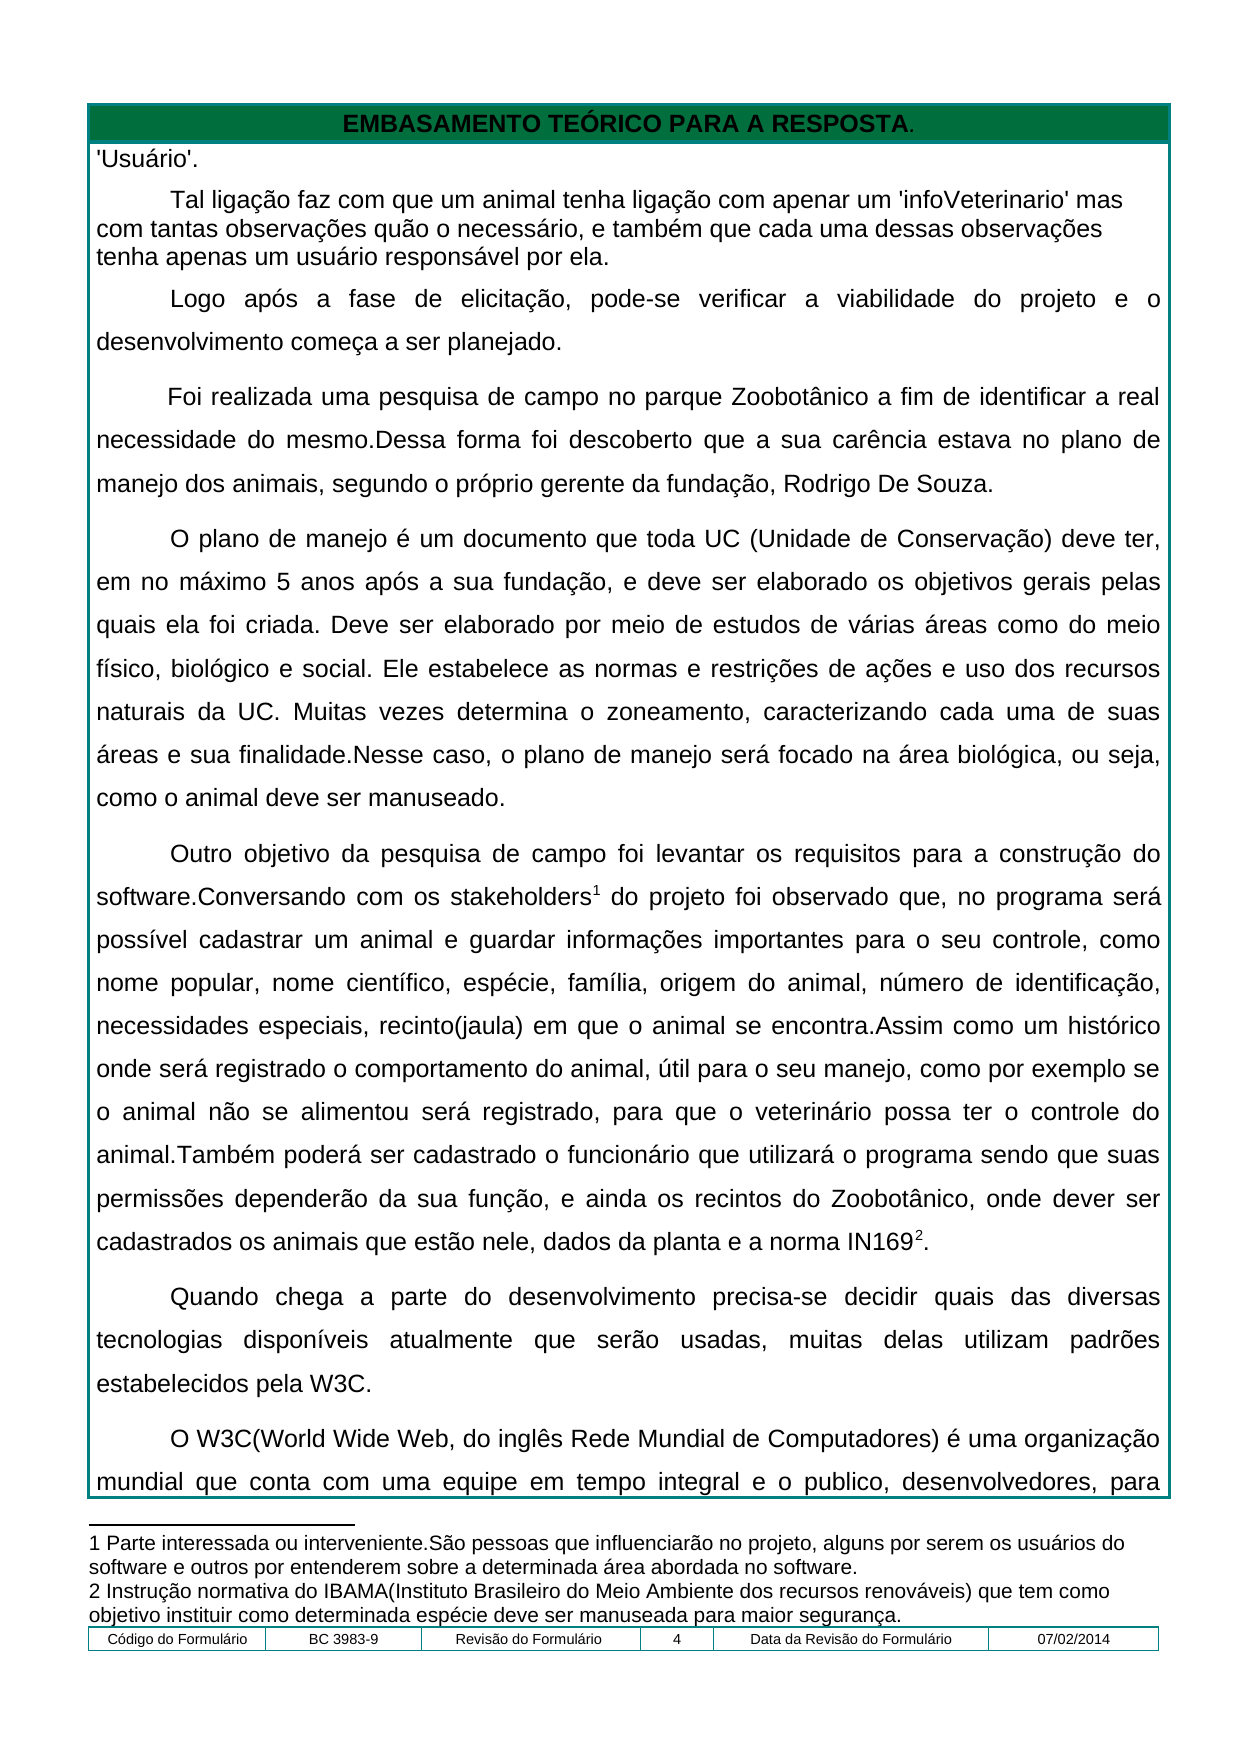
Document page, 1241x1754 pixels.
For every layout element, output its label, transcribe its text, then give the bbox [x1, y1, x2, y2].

table_header EMBASAMENTO TEÓRICO PARA A RESPOSTA. [90, 106, 1168, 140]
table_cell O projeto será realizado em prol da Fundação Ecológica e Zoobotânica de Brusque-SC, também conhecida como Parque Ecológico, Zoobotânico Padre Raulino Reitz ou apenas como Zoobotânico, foi inaugurado no dia 19 de setembro de 1992. No início a fundação contava apenas com 39 recintos, em sua maior parte aves, e com uma área de 120Km² em meio a mata nativa. Em 2009 a fundação obteve uma autorização para poder manejar 64 espécies diferentes de animais. Atualmente expõe 150 animais de 64 espécies entre répteis, aves e mamíferos, nativos da região, assim como espécies exóticas. Anualmente a fundação atende em média 40.000 alunos da região, gerando educação informal, visando a consciência ambiental. Fonte:http://www.radiocidadeam.com.br/noticias/novidades-no-zoobotanico-em-setembro.html, Acesso em: 27/03/2014 Mesmo com essa magnitude, a fundação não possui nenhum tipo de software(programa de computador) para auxiliar em seu plano de manejo, e essa foi a motivação para o desenvolvimento do projeto. O primeiro passo que deve ser dado em um projeto de software é a elicitação, pois, como diz Aramos,2009 “Cabe à elicitação a tarefa de identificar os fatos que compõem os requisitos do Sistema, de forma a prover o mais correto e mais completo entendimento do que é demandado daquele software”.Ou seja,é o pontapé inicial.A partir da fase de elicitação é que será definido o que terá que ser desenvolvido para suprir as necessidades do cliente, sem ela é muito difícil produzir um software que atenda as necessidades do cliente.Existem várias técnicas de fazer a elicitação de um projeto, tais como: Entrevista, Leitura de documentos, questionários, análise de protocolos, entre outras. A técnica escolhida para extrair dados do cliente, ou seja, do parque Zoobotânico foi a pesquisa de campo.Nessa técnica o analista vai até o local onde será implantado o software a fim de entender como funciona o negócio, identificando os problemas existentes. Para auxiliar na análise de requisitos foram utilizados dois diagramas da UML, o diagrama de caso de uso e o diagrama de classe.UML significa Unified Modeling Language ou linguagem de modelagem unificada.Ou seja, tem como objetivo estabelecer um linguagem padrão(unificada) de modelagem de dados para que qualquer desenvolvedor, seja ele de qualquer linguagem, consiga visualizar e interpretar qualquer diagrama UML e assim entender o projeto. A modelagem de dados feita pelos diagramas UML é essencial para se fazer uma elicitação de qualidade e garantir o entendimento de todos os participantes do projeto, como afirma Rosa, 2014: “Modelagem de software é a atividade de construir modelos que expliquem as características ou o comportamento de um software ou de um sistema de software. Na construção do software os modelos podem ser usados na identificação das características e funcionalidades que o software deverá prover (análise de requisitos), e no planejamento de sua construção. Frequentemente a modelagem de software usa algum tipo de notação gráfica e são apoiados pelo uso de ferramentas”. Os diagramas UML são recursos muito utilizados em processos de desenvolvimento de software tradicionais, como o RUP(Rational Unified Process).O primeiro utilizado no projeto do Zoobotânico foi o diagrama de caso de uso.Esse diagrama descreve as funcionalidades de um programa narrando o que cada ator (usuário do sistema) poderá fazer no programa.Os atores são representados por bonecos e os casos de uso por elipses. A seguir está o diagrama de casos de uso que resume basicamente o funcionamento do software.Existirão três tipos de usuários com diferentes permissões: o Administrador, o veterinário e o Técnico.Conforme ilustrado abaixo, o administrador está no topo da hierarquia, portanto assume todas as funções dos demais usuários além de poder executar as funções restritas a ele, que no caso são voltadas ao gerenciamento dos demais usuários, recintos e exclusão de informações.O administrador será o único que poderá cadastrar e editar recintos, cadastrar e editar outros usuários como também tem a permissão de excluir um animal e uma espécie.Já o Veterinário pode fazer tudo o que um técnico(funcionário comum) pode fazer, distinguindo -se apenas pelo fato de que ele pode editar o histórico clínico de um animal.Resta ao técnico efetuar o cadastro e edição de espécies e animais, buscar(listar) animais, espécies, recintos e histórico veterinário. Fonte: Elaborado pelos autores. O segundo diagrama utilizado foi o diagrama de classes.Esse diagrama tem como principal objetivo fazer a especificação de um sistema orientado a objetos, sendo assim um dos mais utilizados na UML.Ele descreve da forma mais aproximada a estrutura do código de um programa, mostrando o conjunto de classes com seus atributos e métodos e o relacionamento entre as classes. Para entendê-lo melhor, deve-se ter uma noção de programação orientada a objetos(POO), que consiste em tentar assimilar os objetos do mundo real com o mundo digital.Na POO utiliza-se classes, que definem os atributos e métodos dos objetos.Por exemplo, existe uma classe Cachorro que possuí atributos como cor do pelo e cor dos olhos, como também métodos(ações) de latir e andar.Então cria-se um objeto com o nome de Rex e diz-se que Rex é do tipo Cachorro, a partir desse momento Rex(objeto) passa a ser uma instância da classe(Cachorro). Além disso, outras características da POO são a reutilização de código e a questão da organização dividindo o código em classes.Para auxiliar na programação orientada a objetos criou-se o seguinte diagrama de classes: Fonte: Elaborado pelos autores. Cada item esta representado por números em vermelho na imagem. Item 1- Animal: Nome da classe. Item 2- São os atributos que a classe 'Animal' ira possuir; '-' significa que é privada e não pode ser visualizado dentro da classe animal, seguido do nome do atributo e então o tipo de dado que ele receberá, podendo ser 'string' que são textos, 'char' apenas um caractere, 'DATE' uma data, 'INT' números inteiros e 'BLOB' qualquer tipo de dado. Item 3- São as funções da classe; '+' significa que a função é publica e pode ser chamada em qualquer outra parte do projeto, após isso vem o nome da função. 'Void' significa que a função não retorna valor binário, apenas executa a ação. Item 4- Relacionamento entre duas classes, no caso 'Animal' e 'Espécie'. O número um e a letra 'n' determinam que a classe 'Animal' esta ligada a uma única 'Espécie', já a classe 'Espécie' esta ligadas a tantos Animais quão necessário. Item 5- Relacionamento entre as classes 'Animal' e 'Recinto'. Um recinto pode conter vários animais, mas um animal só pode estar em um recinto. Item 6- Faz uma conexão entre as classes 'Animal' e 'infoVeterinario' com 'Observação' e 'Usuário'. Tal ligação faz com que um animal tenha ligação com apenar um 'infoVeterinario' mas com tantas observações quão o necessário, e também que cada uma dessas observações tenha apenas um usuário responsável por ela. Logo após a fase de elicitação, pode-se verificar a viabilidade do projeto e o desenvolvimento começa a ser planejado. Foi realizada uma pesquisa de campo no parque Zoobotânico a fim de identificar a real necessidade do mesmo.Dessa forma foi descoberto que a sua carência estava no plano de manejo dos animais, segundo o próprio gerente da fundação, Rodrigo De Souza. O plano de manejo é um documento que toda UC (Unidade de Conservação) deve ter, em no máximo 5 anos após a sua fundação, e deve ser elaborado os objetivos gerais pelas quais ela foi criada. Deve ser elaborado por meio de estudos de várias áreas como do meio físico, biológico e social. Ele estabelece as normas e restrições de ações e uso dos recursos naturais da UC. Muitas vezes determina o zoneamento, caracterizando cada uma de suas áreas e sua finalidade.Nesse caso, o plano de manejo será focado na área biológica, ou seja, como o animal deve ser manuseado. Outro objetivo da pesquisa de campo foi levantar os requisitos para a construção do software.Conversando com os stakeholders do projeto foi observado que, no programa será possível cadastrar um animal e guardar informações importantes para o seu controle, como nome popular, nome científico, espécie, família, origem do animal, número de identificação, necessidades especiais, recinto(jaula) em que o animal se encontra.Assim como um histórico onde será registrado o comportamento do animal, útil para o seu manejo, como por exemplo se o animal não se alimentou será registrado, para que o veterinário possa ter o controle do animal.Também poderá ser cadastrado o funcionário que utilizará o programa sendo que suas permissões dependerão da sua função, e ainda os recintos do Zoobotânico, onde dever ser cadastrados os animais que estão nele, dados da planta e a norma IN169. Quando chega a parte do desenvolvimento precisa-se decidir quais das diversas tecnologias disponíveis atualmente que serão usadas, muitas delas utilizam padrões estabelecidos pela W3C. O W3C(World Wide Web, do inglês Rede Mundial de Computadores) é uma organização mundial que conta com uma equipe em tempo integral e o publico, desenvolvedores, para desenvolverem padrões para a internet. O líder da organização é Tim Berners-Lee (inventor da internet) e Jeffrey Jaffe. Segundo o próprio W3C: “O W3C desenvolve especificações técnicas e orientações através de um processo projetado para maximizar a consenso sobre as recomendações, garantindo qualidades técnicas e editoriais, além de transparentemente alcançar apoio da comunidade de desenvolvedores, do consórcio e do público em geral. “ Na construção do Software é preciso se comunicar com o computador dando utilidade a todos esses dados, para isso é necessário utilizar uma linguagem de programação, que nada mais é um conjunto de código que o computador interpreta e executa uma determinada ação, ou seja,é a forma de interagir com o computador, e assim como na vida real, exitem vários idiomas, cada um com suas próprias características, entretanto todos possuem o mesmo objetivo, a comunicação. Dentre as linguagens de programação que serão utilizadas estão: HTML PHP Javascript CSS HTML5 HTML5(Hypertext Markup Language 5, do inglês linguagem de marcação de hipertexto 5) é a quinta verão da linguagem HTML O grupo W3C define 3 pilares para a internet, um deles é uma linguagem de hipertexto para facilitar a navegação entre fonte de informação, atualmente o HTML5 é essa linguagem. Os hipertextos são um conjunto de arquivos interligados entre si formando uma grande rede de informação. Diferente de um texto normal, como de um livro, em que os assuntos ficam interligados seguidamente, no hipertexto os assuntos são conectados de forma imprecisa, dessa forma a troca de dados fica mais dinâmica. PHP e APACHE PHP(Hypertext Preprocessor do inglês, hipertexto preprocessado) criado por Rasmus Lerdorf em 1995, é uma linguagem script executada por um servidor. Diferente do JavaScript o PHP é utilizado geralmente para programação ao lado do servidor. Além disso o PHP pode ser trabalhado tanto em programação orientada a objeto, como em programação estrutural ou até mesmo em uma mistura dos dois. E não está limitado apenas a gerar apenas HTML, com o PHP também é possível gerar imagens, PDF e animações em Flash. Sua principal vantagem está na enorme lista de banco de dados com o qual o PHP tem suporte, como por exemplo MySQL, SQLite, Oracle, etc. O servidor utilizado será o APACHE, que é de longe o servidor mais utilizado no mundo, diversas pesquisas já compravam isso, como a feita em 2009 pela Netcraft, segundo ela mais de 65% de todos os sites rodavam no servidor APACHE. O APACHE após receber um código em PHP executa um interpretador de PHP que processará todas as informações, como acesso ao banco de dados ou a outros arquivos e então retornar o código em HTML correspondente para apresentar a página descrita em PHP para o APACHE que então ira enviar para o navegador o código HTML pronto para então o navegador poder executá-lo em gerar a página. Para utilizar o APACHE será instalado o XAMPP, rodando em sistema Windows, ou LAMP rodando em sistema Linux, com os principais servidores de código aberto do mercado, como o APACHE para PHP e MySQL para banco de dados. Sua interfase é muito simples, porém pratica e rápida e sem necessidade de se instalar, apenas deve ser descompactado e está pronto para ser usado. JavaScript JavaScrip é uma linguagem dinâmica e orientada a objeto criado por Brendan Eich em 1995 como uma linguagem script client-side(do inglês, script ao lado do cliente). As linguagens script tem como finalidade de ser executada no interior de programas ou outra linguagem. No caso do JavaScript é o navegador responsável por executá-lo realizando interações com o usuário, podendo trocar a cor de certos campos, ou até mesmo realizar certa função do software, após certa ação do usuário. Pode ser escrito junto ao HTML diferenciando por meio das tags “<script>” para iniciar o código em JavaScript e “<\script>” para finalizá-lo. CSS A parte visual do software será desenvolvida em CSS(Cascading Style Sheets, em do inglês Folha de estilo em cascata) uma linguagem que facilita o desenvolvedor gráfico da aplicação por permitir ser escrita tanto em um arquivo a parte dos demais e ser apenas referenciado neles, como pode ser escrito no início de cada arquivo e cada um com um CSS diferente, ainda pode ser feito sempre que criar um elemento na página, ou então utilizando todas as 3 formas. Segundo Pedro Rogério(2007) para futuras manutenções e projetos em camadas é aconselhável que o CSS seja utilizado apenas em arquivos externos. Utilizando CSS é possível trocar atributos como a cor de um determinado elemento, ou grupo de elemento, assim como trocar o tamanho, forma, estilo da letra, etc.Também é possível alterar os atributos sobre certa circunstância como o mouse parado em cima do elemento ou segurando o botão esquerdo do mouse em cima do elemento. Para trabalhar com todas essas tecnologias existem certos padrões de projeto feitos para auxiliar os programadores e o escolhido para esse projeto foi o MVC.O padrão de programação MVC(Modelo Visão e Controle) divide a programação do software em 3 partes, o modelo, a visão e o controle. A visão é a parte que interage com o usuário, recebe informações do usuário e fornece-as para o controlador, que executa a parte lógica do projeto a partir das informações vindas da visão e do modelo, sempre seguindo o plano de negócio da empresa. O modelo é a ponte entre o controle e aplicações externas, como o banco de dados. Por exemplo. O usuário tenta efetuar o login. Após preencher um campo com o e-mail e outro com a senha ele clica em um botão escrito 'Entrar', toda essa parte está na visão tanto os campos como o design da tela. Após clicar no botão 'Entrar', o e-mail como senha e até mesmo o clicar do botão são enviados para o controlador que ira utilizar esses dados para executar uma determinada função e requisitar ao modelo uma determinada ação que ira retornar outros dados para o controle, este ira definir se o login é valido ou não e informar para a visão se o usuário pode ou não ter acesso ao projeto, caso tenha transferi-lo para outra parte da aplicação ou informá-lo que o e-mail ou senha estão inválidos.Ela é aconselhável por facilitar a manutenção, o teste, a atualização do sistema e o desenvolvimento paralelo de qualquer umas das 3 partes. Porém, se os programadores tivessem que construir tudo do zero o trabalho não renderia nada, é por isso que um dos principais focos da programação orientada a objeto é o reúso de códigos.Portanto, são utilizadas diversas Frameworks para poupar a reprogramação de coisas simples e que se repetem com facilidade entre os projetos.As frameworks são códigos já feitos para solucionar um grupo de requisitos de diversos softwares diferentes. Mas não só resolver, as frameworks também padronizam o projeto, dizendo qual a forma apropriada para aquela situação. Como a linguagem de programação escolhida foi o PHP e foi decidido trabalhar com MVC, um framework que se encaixa perfeitamente no projeto é o Codeigniter pois ele é feito especialmente para desenvolvimento em PHP e oferece uma ótima contribuição para se trabalhar no padrão MVC. O Codeigniter tem como objetivo possibilitar que o programador produza mais rapidamente e possa focar na parte criativa do projeto, uma vez que seja necessário um número menor de linhas para realizar certas tarefas pelo motivo de que o framework já pré codifique determinadas funções comuns entre vários softwares.Esse framework agrupa um conjunto de bibliotecas para tarefas comuns necessárias e padroniza uma estrutura lógica para acesso a estas bibliotecas. Segundo Teixeira, 2013, o Codeigniter é “Considerado um toolkit, ou seja, uma caixa de ferramentas cujo objetivo é nos permitir desenvolver aplicações muito mais rápido do que poderíamos fazer sem a utilização de um framework.” Para facilitar e agilizar a programação, foi decidido utilizar uma IDE(Ambiente de desenvolvimento integrado).Como explica Santos(2014, Pg.04) “O IDE é um programa de computador, geralmente utilizado para aumentar a produtividade dos desenvolvedores de software, bem como a qualidade desses produtos. Podem auxiliar, através de ferramentas e características, na redução de erros e na aplicação de técnicas...” O IDE escolhido foi o NetBeans devido à familiaridade dos programadores com o software.O NetBeans é um IDE gratuito e de código aberto.Segundo o site do mesmo: “O NetBeans IDE é um ambiente de desenvolvimento - uma ferramenta para programadores, que permite escrever, compilar, depurar e instalar programas. O IDE é completamente escrito em Java, mas pode suportar qualquer linguagem de programação. Existe também um grande número de módulos para extender as funcionalidades do IDE NetBeans. O NetBeans IDE é um produto livre, sem restrições à sua forma de utilização. ” O principal motivo para utilizar o Netbeans para o projeto está na constante atualização de seu sistema e pela padronização oferecida, como comentado no site do mesmo: “Com seu Editor Java em constante aprimoramento, muitas funcionalidades avançadas e uma extensa linha de ferramentas, modelos e exemplos, o NetBeans IDE define o padrão de desenvolvimento com suas tecnologias inovadoras. ” Ainda pelo site do NetBeans é possível ter uma noção melhor da real utilização prática desse IDE e da possibilidade de adaptá-lo: “Um IDE é muito mais que um editor de texto. O Editor do NetBeans recua linhas, associa palavras e colchetes e realça códigos-fonte sintática e semanticamente. Ele também fornece modelos de código, dicas de codificação e ferramentas de refatoração. O editor suporta várias linguagens, incluindo Java, C/C++, XML, HTML, PHP, Groovy, Javadoc, JavaScript e JSP. Como o editor é extensível, você pode adicionar suporte para muitas outras linguagens. ” Além de tudo já citado acima, o NetBeans ainda ajuda na organização do código fonte, de forma que para futuras alterações no código figuem mais simples e rápidas. Bem, como o software funciona basicamente como um repositório de dados sobre os animais, a informação será armazenada em um banco de dados.Segundo Marcelo Abib Cardoso,2009, “Banco de dados é um sistema de armazenamento de dados, ou seja, um conjunto de registros que tem como objetivo organizar e guardar as informações.” O Banco de dados que será utilizado no projeto é o SGBD(sistema de gerenciamento de banco de dados)MySQL, que se intitula o banco de dados de código aberto mais popular do mundo. O My SQL foi criado na Suécia por suecos e um finlandês: David Axmark, Allan Larsson e Michael Montty Widenus, mais tarde foi comprado pela empresa de tecnologia e informática Oracle, sua atual proprietária.Ele utiliza a linguagem SQL(Structure Query Language – Linguagem de Consulta Estruturada).É o banco de dados mais utilizado do mundo, segundo o site do mesmo, utilizado até mesmo pela NASA(National Aeronautics and Space Administration- Administração Nacional da Aeronáutica e do Espaço),Google, Facebook, Banco Bradesco e muitos outros. Para auxiliar na utilização do My SQL será usado o programa My SQL Workbench, uma ferramenta gráfica que permite a visualização, criação e gerenciamento de bancos de dados em forma de tabelas, ou em apenas códigos escritos, caso o desenvolvedor preferir. O My SQL Workbench é o sucessor de DBDesigner 4 e é feito especialmente para trabalhar com o banco de dados My SQL, ambos foram desenvolvidos pela mesma empresa. A definição mais comum para CRUD é: Termo para designar as quatro operações básicas de banco de dados, Creat, Read, Update e Delete, do inglês respectivamente, criar, ler, editar e deletar. Na matemática não é possível calcular algo sem usar pelo menos umas das quatro operações básicas, nos bancos de dados não é diferente, sem o CRUD não é possível fazer nada. A matemática não existe sem suas quatro operações, os bancos de dados também não. O texto a seguir são os códigos gerados pelo MySQL Workbench a partir das tabelas desenvolvidas em cima das pesquisas realizadas no Parque Zoobotânico de Brusque. Nesses códigos é possível ver a utilização de quase todas as operações do CRUD, que no MySQL são escritas, respectivamente, como 'INSERT', 'SELECT', 'UPTADE' e 'DELETE'. -- ----------------------------------------------------- -- Table `mydb`.`Animal` -- ----------------------------------------------------- Apenas anuncia o inicio do código para crianção da tabela 'Animal' DROP TABLE IF EXISTS `mydb`.`Animal` ; Caso já exista uma tabela com o nome 'Animal' no banco 'mydb'esse código ira apaga-la. CREATE TABLE IF NOT EXISTS `mydb`.`Animal` ( Cria uma tabela com o nome 'Animal', no banco 'mydb', com os seguintes campos... `idAnimal` INT NOT NULL COMMENT 'Tabela para cadastrar os animais do Zoo.\nNesse campo é salvo o Numero dele no Zoo.' , Campo 'idAnimal' que é um INT, ou seja, um número inteiro, NOT NULL, que não pode ser deixado em branco. Possui uma descrição para explicar sua utilidade: “Tabela para cadastrar os animais do Zoo. Nesse campo é salvo o número dele no Zoo.” A vírgula diz que logo em seguida vira outro campo da tabela. `Obs` TEXT NULL COMMENT 'Descreve as necessidades especiais do animal' , Obs do tipo TEXT, ou seja um texto, NULL, que pode ser deixado em branco. Descrição: “Descreve as necessidades especiais do animal”. `procedencia` VARCHAR(45) NOT NULL COMMENT 'Descreve de onde o animal veio' , 'procedencia' do tipo VARCHAR(45), um texto com no máximo 45 caracteres, que não pode ser deixado em branco. Descrição: “Descreve de onde o animal veio”. `entrada` DATE NULL COMMENT 'Data em que o animal entrou no Zoo' , 'entrada' do tipo DATE, uma data, que pode ser deixado em branco. Descrição: “Data em que o animal entrou no Zoo”. `idvet` INT NULL COMMENT 'ID da ficha veterinaria' , 'idvet' um numero inteiro que pode ser deixado em branco. Descrição: “ID da ficha veterinária”. `Sexo` CHAR NULL COMMENT 'Sexo do animal\nAlgumas vezes nao se sabe o sexo do animal,nesse caso o valor é NULL' , 'Sexo' do tipo CHAR, apenas um caractere, que pode ser deixado em branco. Descrição: “Sexo do animal Algumas vezes não se sabe o sexo do animal, nesse caso o valor é NULL”. `desfecho` VARCHAR(45) NULL COMMENT 'Descreve como o animal saio do Zoo' , 'desfecho' um texto com no máximo 45 caracteres que pode ser deixado em branco. Descrição: “Descreve como o animal saio do Zoo”. `desfechoData` DATE NULL COMMENT 'Data que o animal saio do Zoo' , 'DesfechoData' uma data que pode ser deixada em branco. Descrição: “Data que o animal saio do Zoo”. `idEspecie` INT NOT NULL COMMENT 'ID da especie do animal' , 'idEspecie' um inteiro que não pode ser deixado em branco. Descrição: “ID da espécie do animal”. `imagem` BLOB NULL COMMENT 'Foto do animal' , 'imagem' do tipo BLOB, um campo que pode receber qualquer tipo de dado, que pode ser deixado em branco. Descrição: “Foto do animal”. `marcacao` VARCHAR(100) NOT NULL COMMENT 'Numero do animal do IBAMA' , 'marcaco' é um texto com no máximo 100 caracteres e que não pode ser deixado em branco. Descrição: “Número do animal do IBAMA”. `Apelido` VARCHAR(45) NULL COMMENT 'Como os funcionarios chamam o animal' , 'Apelido' um texto de no máximo 45 caracteres que pode ser deixado em branco. Descrição: “Como os funcionários chamam o animal”. `idRecinto` INT NOT NULL COMMENT 'ID do recinto onde o animal se encontra' , 'idRecinto' um número inteiro que não pode ser deixado em branco. Descrição: “ID do recinto onde o animal se encontra”. PRIMARY KEY (`idAnimal`) , Essa linha diz que o campo 'idAnimal' sera a chave primaria da tabela, ou seja, o campo principal que não poderá ser igual entre os animais registrados nela. Também será ela a chave de ligação caso outra tabela precise acessar algum outro dado do animal. INDEX `fk_Animal_especie1_idx` (`idEspecie` ASC) , Transforma o campo 'idEspecie' em uma chave estrangeira, ou seja, uma conexão com outra tabela. INDEX `fk_Animal_Recinto1_idx` (`idRecinto` ASC) , Transforma o campo 'idRecinto' em uma chave estrangeira'. UNIQUE INDEX `marcacao_UNIQUE` (`marcacao` ASC) , Determina que o campo 'marcacao' sera único, e assim como a chave primaria, existira apenas um animal com determinado número. CONSTRAINT `fk_Animal_especie1` FOREIGN KEY (`idEspecie` ) REFERENCES `mydb`.`especie` (`idEspecie` ) ON DELETE NO ACTION ON UPDATE NO ACTION, Determina a qual tabela será a conexão feita por meio do campo 'idEspecie', nesse caso a tabela será 'especie' e campo nela escolhido para fazer a conexão é de mesmo nome que o campo da tabela 'Animal'. Assim o campo de ligação entre a tabela 'Animal' e 'Especie' é 'idEspecie'. E diz que não haverá ação em caso de apagar ou alterar o dado do campo. CONSTRAINT `fk_Animal_Recinto1` FOREIGN KEY (`idRecinto` ) REFERENCES `mydb`.`Recinto` (`idRecinto` ) ON DELETE NO ACTION ON UPDATE NO ACTION) Determina que o campo 'idRecinto' sera a conexão entre as tabelas 'Animal' e 'Recinto'. Não haverá ação no caso de apagar ou alterar o dado do campo. O “)” determina o término da criação da tabela. -- ----------------------------------------------------- -- Table `mydb`.`Animal_log` -- ----------------------------------------------------- Apenas anuncia o início do código para a tabela 'Animal_log' Será uma tabela para salvar os antigos dados da tabela 'Animal' após uma alteração. Possui alguns campos a mais da tabela 'Animal': 'idAnimal_log' para diferenciar uma alteração da outra; 'tipo' para dizer o tipo de alteração que ocorreu; 'data' para determinar a data da alteração; 'idUsuario' para saber quem fez a alteração. DROP TABLE IF EXISTS `mydb`.`Animal_log` ; CREATE TABLE IF NOT EXISTS `mydb`.`Animal_log` ( `idAnimal_log` INT NOT NULL AUTO_INCREMENT COMMENT 'Tabela para controlar o historico de alterações na tabela \'Animal\'\n' , `Obs` TEXT NULL , `procedencia` VARCHAR(45) NOT NULL , `entrada` DATE NULL , `idvet` INT NULL , `Sexo` CHAR NULL , `desfecho` VARCHAR(45) NULL , `desfechoData` DATE NULL , `idEspecie` INT NOT NULL , `imagem` BLOB NULL , `marcacao` VARCHAR(100) NOT NULL , `Apelido` VARCHAR(45) NULL , `idRecinto` INT NOT NULL , `tipo` VARCHAR(45) NOT NULL COMMENT 'Tipo de ação que a tabela animal sofreu' , `data` DATETIME NOT NULL COMMENT 'Data da alteração' , `idAnimal` INT NULL COMMENT 'ID do animal que sofreu a ação' , `idUsuario` INT NULL COMMENT 'ID do usuario que fez a ação' , PRIMARY KEY (`idAnimal_log`) , INDEX `fk_Animal_especie1_idx` (`idEspecie` ASC) , INDEX `fk_Animal_Recinto1_idx` (`idRecinto` ASC) , INDEX `fk_Animal_log_Animal1` (`idAnimal` ASC) , INDEX `fk_Animal_log_usuario1` (`idUsuario` ASC) , UNIQUE INDEX `marcacao_UNIQUE` (`marcacao` ASC) , CONSTRAINT `fk_Animal_especie10` FOREIGN KEY (`idEspecie` ) REFERENCES `mydb`.`especie` (`idEspecie` ) ON DELETE NO ACTION ON UPDATE NO ACTION, CONSTRAINT `fk_Animal_Recinto10` FOREIGN KEY (`idRecinto` ) REFERENCES `mydb`.`Recinto` (`idRecinto` ) ON DELETE NO ACTION ON UPDATE NO ACTION, CONSTRAINT `fk_Animal_log_Animal1` FOREIGN KEY (`idAnimal` ) REFERENCES `mydb`.`Animal` (`idAnimal` ) ON DELETE NO ACTION ON UPDATE NO ACTION, CONSTRAINT `fk_Animal_log_usuario1` FOREIGN KEY (`idUsuario` ) REFERENCES `mydb`.`usuario` (`idUsuario` ) ON DELETE NO ACTION ON UPDATE NO ACTION) ENGINE = InnoDB; ##triggers do animal Apenas anuncia o início do código para as triggers, ações que ocorrerão após outra ação ser requerida, referente ao animal. create trigger inserir_animal before insert on animal for each row begin Cria uma trigger com o nome 'inserir_animal' que tera ações antes de inserir dados na datela 'Animal'.As ações serão as seguintes: insert into animal_log values Inserir na tabela 'animal_log' os valores: (null,new.obs,new.procedencia, new.entrada,new.idvet,new.sexo,new.desfecho, new.desfechodata,new.idespecie, new.imagem,new.marcacao, new.apelido,new.idrecinto, Preencher automaticamente o campo 'idAnimal_log'.Já os dados comuns entre os as 2 tabelas serão salvos na tabela 'Animal_log' antes de serem salvos na tabela 'Animal'. 'INSERT',now(),id,new.idAnimal); Os campos 'tipo','data', 'idUsuario' e 'idAnimal' receberão respectivamente os valores: 'INSERT', data atual, id do usuário e id do animal. Onde o id virá de uma procedurre para inserir um animal. End&& Determina o fim das ações antes da ação requerida. ##Login Anuncia o inicio do código para procedure 'login', que visa facilitar o comando para login no desenvolvimento fora do MySQL Workbench. create procedure login (in sen varchar(45), log varchar(45)) Cria uma procedure chamada 'login' que possui as variaveis 'sen'(texto de no máximo 45 caracteres para a senha) e 'log'(texto de no máximo 45 caracteres para o login ou e-mail do usuario). Begin Inicia o código que será executado por trás da procedure. select tipo,idusuario from usuario where senha=md5(sen) and login=log; Seleciona o tipo e idUsuario da tabela 'usuario' onde o campo 'senha', já codificado, é igual a variável 'sen' e o campo 'login' é igual a variável 'log'. End&& Finaliza a procedure. call login (123, abc); Chama a procedure 'login' definindo os valores das variáveis 'sen' e 'login' respectivamente por '123' e 'abc'. A procedure ira procurar pelo usuário onde o campo 'senha' é 123(ambos codificados) e 'login' igual a 'abc'. [90, 144, 1168, 1496]
